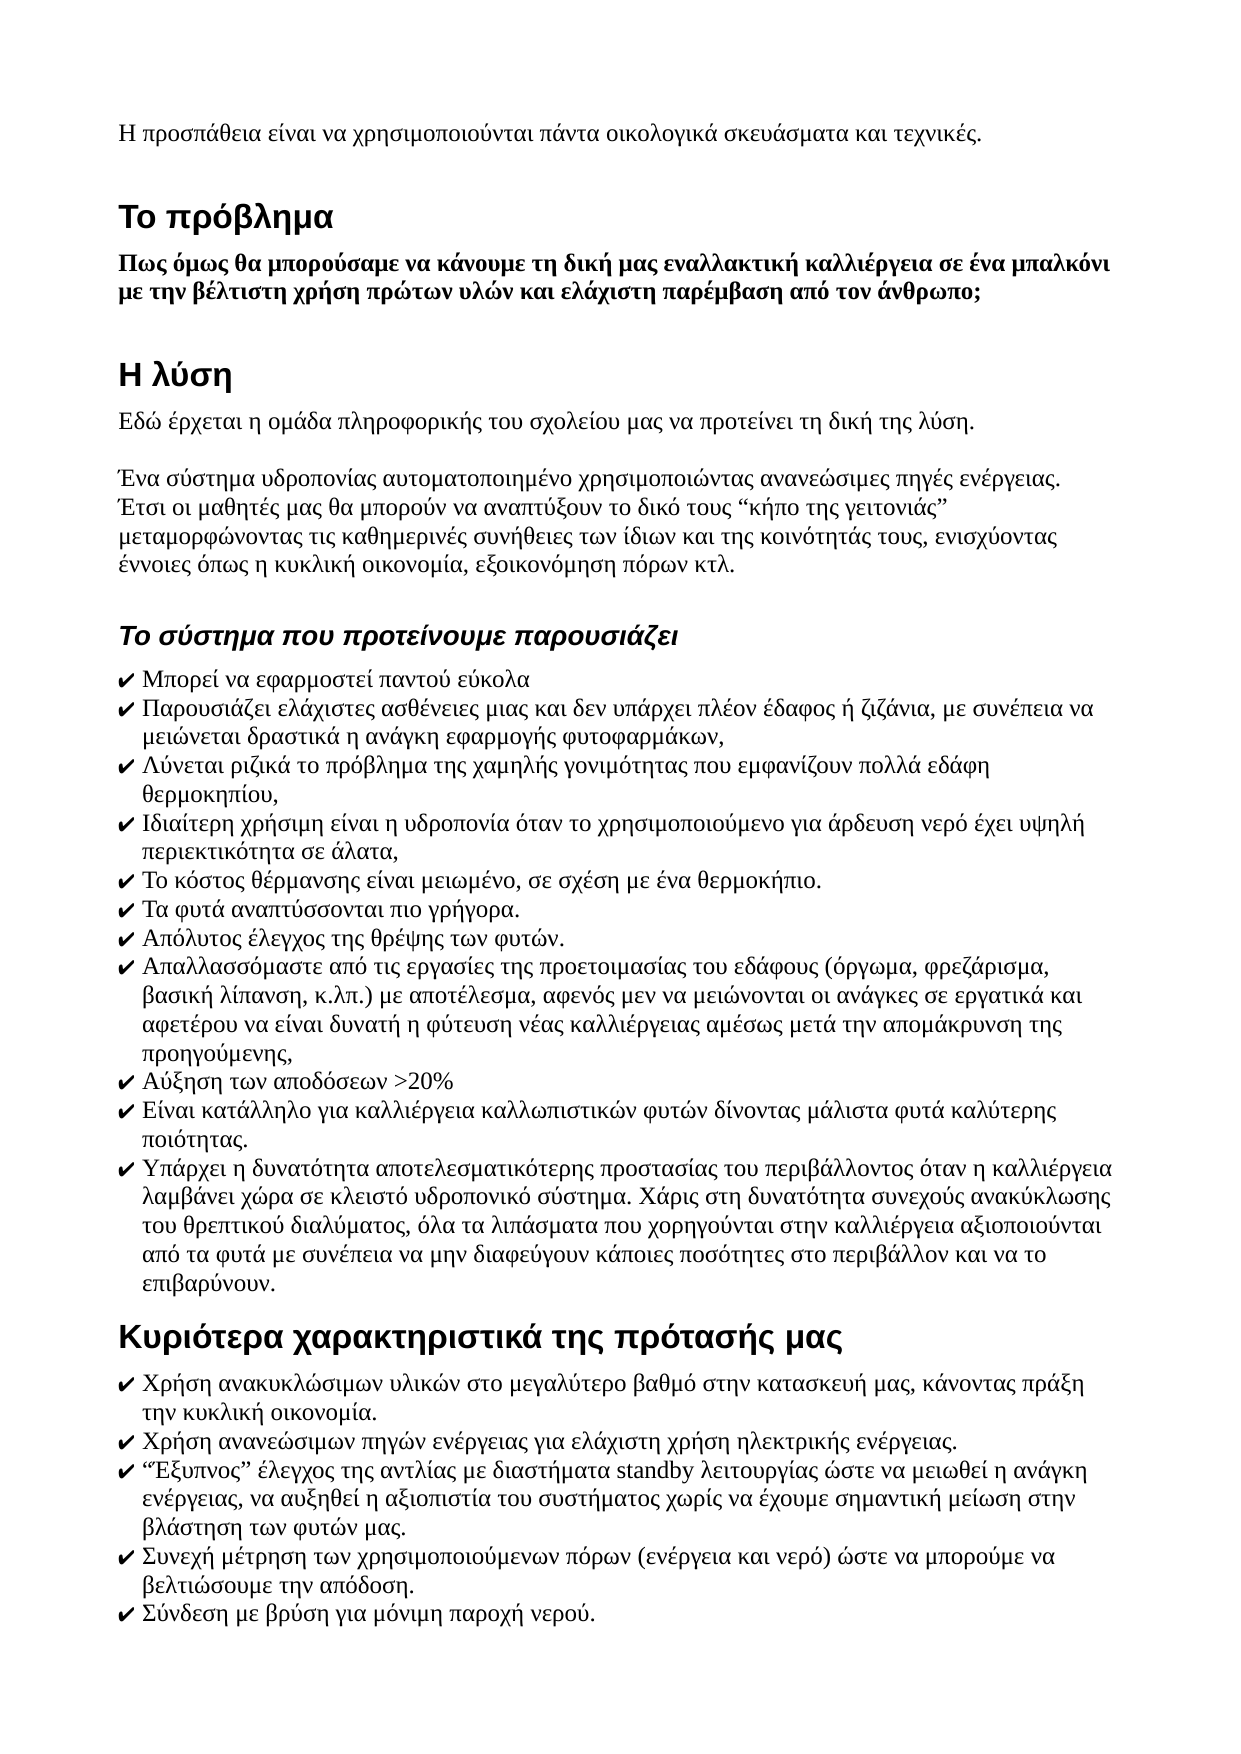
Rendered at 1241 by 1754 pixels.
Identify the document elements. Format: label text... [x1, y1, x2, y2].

text Έτσι οι μαθητές μας θα μπορούν να αναπτύξουν το δικό τους “κήπο της γειτονιάς” μεταμορφώνοντας τις καθημερινές συνήθειες των ίδιων και της κοινότητάς τους, ενισχύοντας έννοιες όπως η κυκλική οικονομία, εξοικονόμηση πόρων κτλ. [118, 492, 1122, 578]
list Τα φυτά αναπτύσσονται πιο γρήγορα. [118, 894, 1122, 923]
text Πως όμως θα μπορούσαμε να κάνουμε τη δική μας εναλλακτική καλλιέργεια σε ένα μπαλκόνι με την βέλτιστη χρήση πρώτων υλών και ελάχιστη παρέμβαση από τον άνθρωπο; [118, 248, 1122, 305]
list Χρήση ανανεώσιμων πηγών ενέργειας για ελάχιστη χρήση ηλεκτρικής ενέργειας. [118, 1426, 1122, 1455]
list “Έξυπνος” έλεγχος της αντλίας με διαστήματα standby λειτουργίας ώστε να μειωθεί η ανάγκη ενέργειας, να αυξηθεί η αξιοπιστία του συστήματος χωρίς να έχουμε σημαντική μείωση στην βλάστηση των φυτών μας. [118, 1455, 1122, 1541]
list Το κόστος θέρμανσης είναι μειωμένο, σε σχέση με ένα θερμοκήπιο. [118, 865, 1122, 894]
subtitle Το πρόβλημα [118, 196, 1122, 235]
list Μπορεί να εφαρμοστεί παντού εύκολα [118, 664, 1122, 693]
list Σύνδεση με βρύση για μόνιμη παροχή νερού. [118, 1598, 1122, 1627]
list Υπάρχει η δυνατότητα αποτελεσματικότερης προστασίας του περιβάλλοντος όταν η καλλιέργεια λαμβάνει χώρα σε κλειστό υδροπονικό σύστημα. Χάρις στη δυνατότητα συνεχούς ανακύκλωσης του θρεπτικού διαλύματος, όλα τα λιπάσματα που χορηγούνται στην καλλιέργεια αξιοποιούνται από τα φυτά με συνέπεια να μην διαφεύγουν κάποιες ποσότητες στο περιβάλλον και να το επιβαρύνουν. [118, 1153, 1122, 1296]
list Απαλλασσόμαστε από τις εργασίες της προετοιμασίας του εδάφους (όργωμα, φρεζάρισμα, βασική λίπανση, κ.λπ.) με αποτέλεσμα, αφενός μεν να μειώνονται οι ανάγκες σε εργατικά και αφετέρου να είναι δυνατή η φύτευση νέας καλλιέργειας αμέσως μετά την απομάκρυνση της προηγούμενης, [118, 951, 1122, 1066]
list Συνεχή μέτρηση των χρησιμοποιούμενων πόρων (ενέργεια και νερό) ώστε να μπορούμε να βελτιώσουμε την απόδοση. [118, 1541, 1122, 1598]
list Παρουσιάζει ελάχιστες ασθένειες μιας και δεν υπάρχει πλέον έδαφος ή ζιζάνια, με συνέπεια να μειώνεται δραστικά η ανάγκη εφαρμογής φυτοφαρμάκων, [118, 693, 1122, 750]
list Απόλυτος έλεγχος της θρέψης των φυτών. [118, 923, 1122, 951]
text Η προσπάθεια είναι να χρησιμοποιούνται πάντα οικολογικά σκευάσματα και τεχνικές. [118, 118, 1122, 147]
subtitle Κυριότερα χαρακτηριστικά της πρότασής μας [118, 1317, 1122, 1356]
list Ιδιαίτερη χρήσιμη είναι η υδροπονία όταν το χρησιμοποιούμενο για άρδευση νερό έχει υψηλή περιεκτικότητα σε άλατα, [118, 808, 1122, 865]
text Ένα σύστημα υδροπονίας αυτοματοποιημένο χρησιμοποιώντας ανανεώσιμες πηγές ενέργειας. [118, 463, 1122, 492]
list Χρήση ανακυκλώσιμων υλικών στο μεγαλύτερο βαθμό στην κατασκευή μας, κάνοντας πράξη την κυκλική οικονομία. [118, 1368, 1122, 1426]
list Λύνεται ριζικά το πρόβλημα της χαμηλής γονιμότητας που εμφανίζουν πολλά εδάφη θερμοκηπίου, [118, 750, 1122, 808]
list Είναι κατάλληλο για καλλιέργεια καλλωπιστικών φυτών δίνοντας μάλιστα φυτά καλύτερης ποιότητας. [118, 1095, 1122, 1153]
subtitle Το σύστημα που προτείνουμε παρουσιάζει [118, 619, 1122, 651]
subtitle Η λύση [118, 355, 1122, 393]
text Εδώ έρχεται η ομάδα πληροφορικής του σχολείου μας να προτείνει τη δική της λύση. [118, 406, 1122, 434]
list Αύξηση των αποδόσεων >20% [118, 1066, 1122, 1095]
